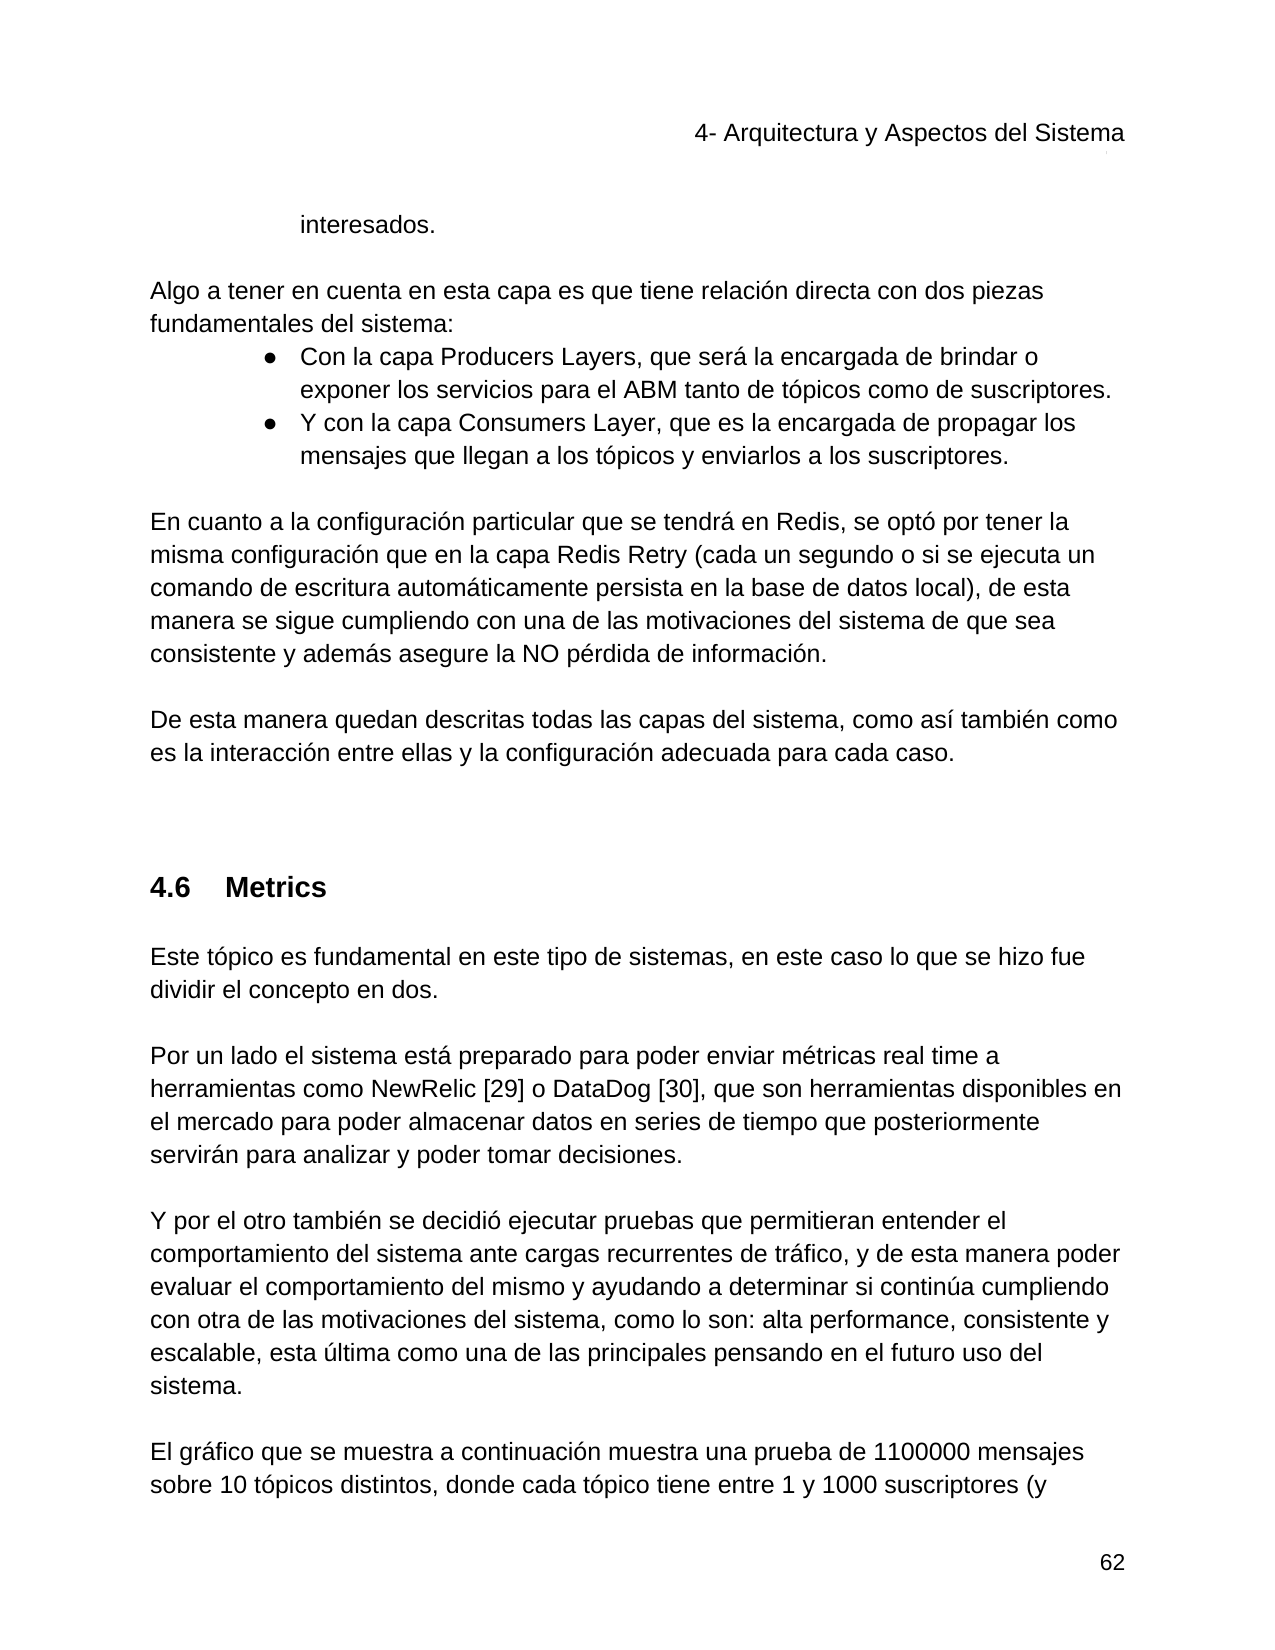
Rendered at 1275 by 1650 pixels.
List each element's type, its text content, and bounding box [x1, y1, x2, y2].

text Y por el otro también se decidió ejecutar pruebas que permitieran entender el comportamiento del sistema ante cargas recurrentes de tráfico, y de esta manera poder evaluar el comportamiento del mismo y ayudando a determinar si continúa cumpliendo con otra de las motivaciones del sistema, como lo son: alta performance, consistente y escalable, esta última como una de las principales pensando en el futuro uso del sistema. [150, 1206, 1125, 1400]
list interesados. [262, 210, 1125, 239]
text Por un lado el sistema está preparado para poder enviar métricas real time a herramientas como NewRelic [29] o DataDog [30], que son herramientas disponibles en el mercado para poder almacenar datos en series de tiempo que posteriormente servirán para analizar y poder tomar decisiones. [150, 1041, 1125, 1169]
text 4.6 Metrics [150, 870, 1125, 904]
text Este tópico es fundamental en este tipo de sistemas, en este caso lo que se hizo fue dividir el concepto en dos. [150, 942, 1125, 1004]
text El gráfico que se muestra a continuación muestra una prueba de 1100000 mensajes sobre 10 tópicos distintos, donde cada tópico tiene entre 1 y 1000 suscriptores (y [150, 1437, 1125, 1499]
text Algo a tener en cuenta en esta capa es que tiene relación directa con dos piezas fundamentales del sistema: [150, 276, 1125, 338]
list Y con la capa Consumers Layer, que es la encargada de propagar los mensajes que llegan a los tópicos y enviarlos a los suscriptores. [262, 408, 1125, 470]
text De esta manera quedan descritas todas las capas del sistema, como así también como es la interacción entre ellas y la configuración adecuada para cada caso. [150, 705, 1125, 767]
text En cuanto a la configuración particular que se tendrá en Redis, se optó por tener la misma configuración que en la capa Redis Retry (cada un segundo o si se ejecuta un comando de escritura automáticamente persista en la base de datos local), de esta manera se sigue cumpliendo con una de las motivaciones del sistema de que sea consistente y además asegure la NO pérdida de información. [150, 507, 1125, 668]
list Con la capa Producers Layers, que será la encargada de brindar o exponer los servicios para el ABM tanto de tópicos como de suscriptores. [262, 342, 1125, 404]
